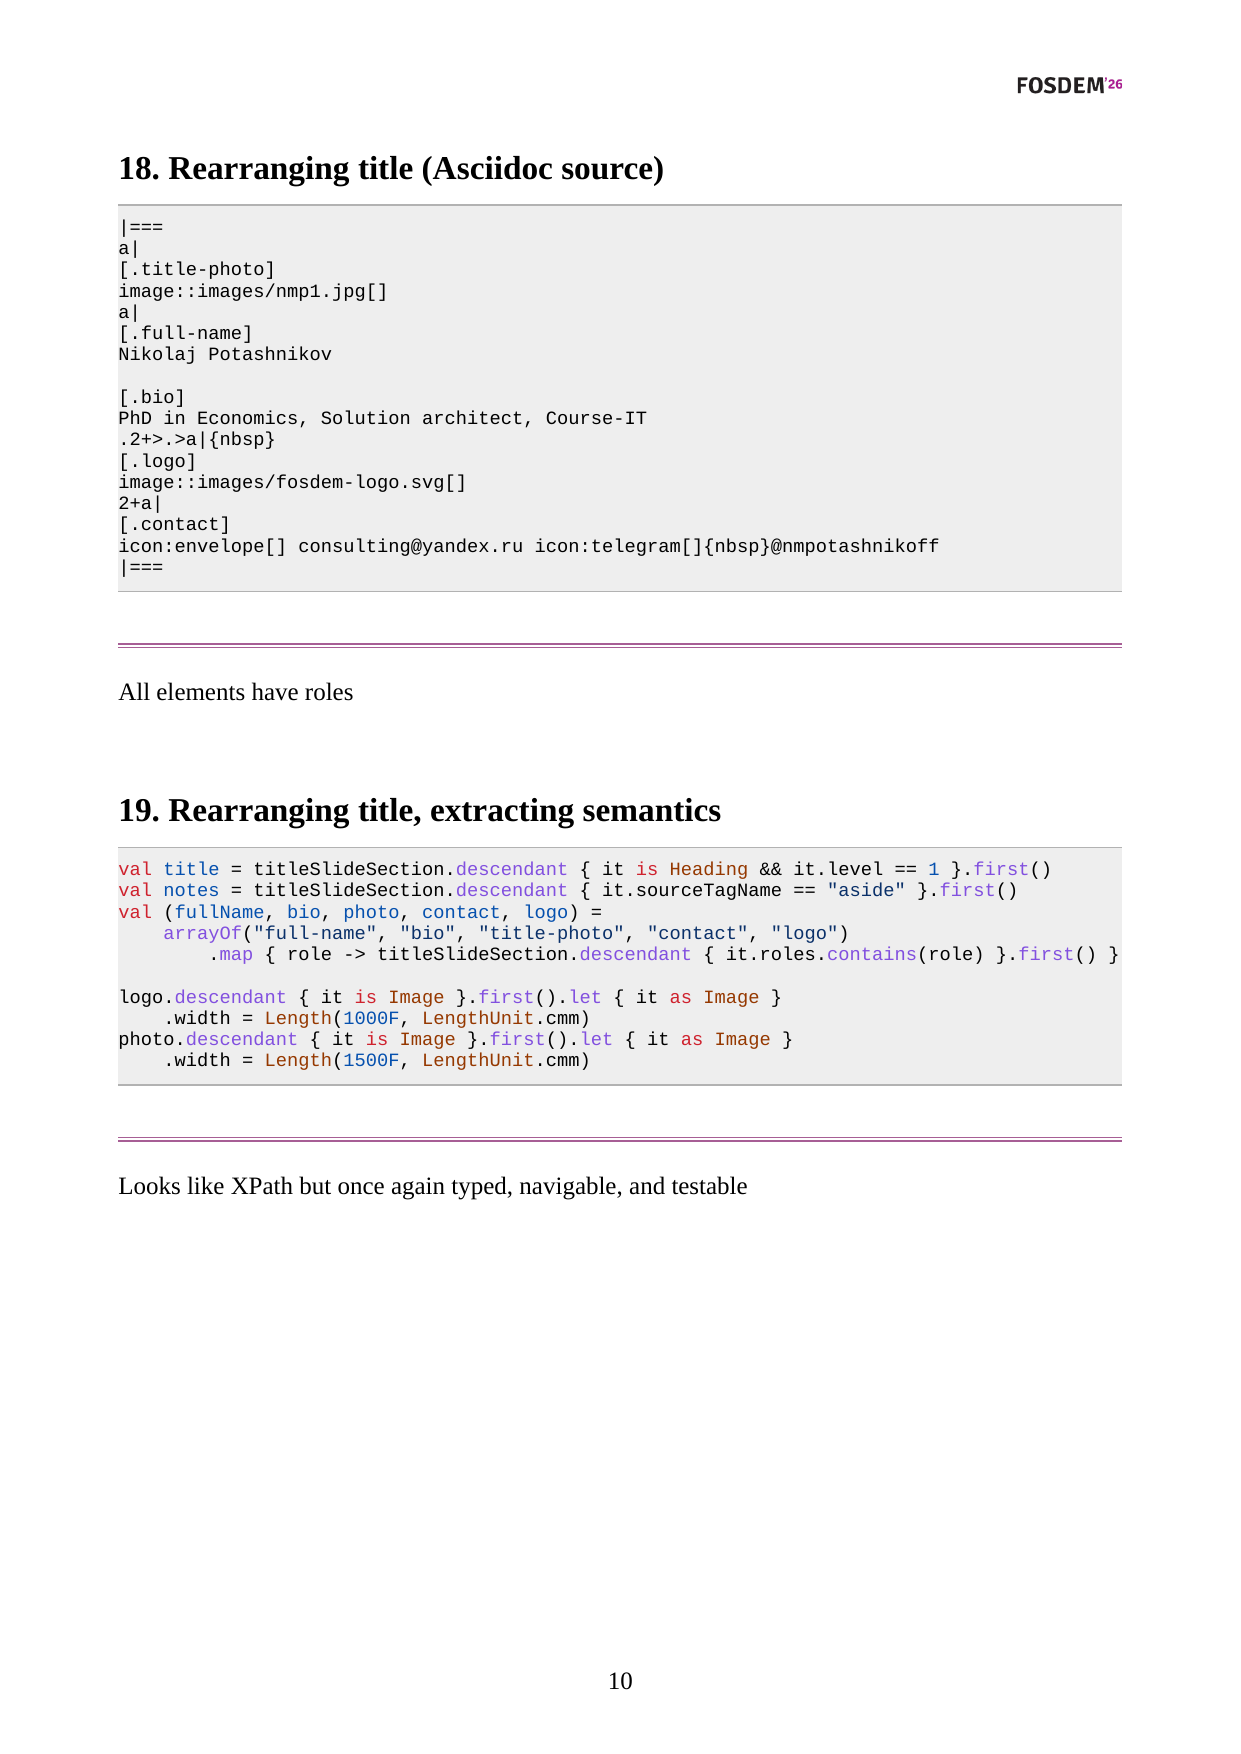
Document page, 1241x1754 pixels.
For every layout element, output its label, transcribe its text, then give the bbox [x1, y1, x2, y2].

text Looks like XPath but once again typed, navigable, and testable [118, 1171, 1122, 1200]
text val title = titleSlideSection.descendant { it is Heading && it.level == 1 }.first() val notes = titleSlideSection.descendant { it.sourceTagName == "aside" }.first() val (fullName, bio, photo, contact, logo) = arrayOf("full-name", "bio", "title-photo", "contact", "logo") .map { role -> titleSlideSection.descendant { it.roles.contains(role) }.first() } logo.descendant { it is Image }.first().let { it as Image } .width = Length(1000F, LengthUnit.cmm) photo.descendant { it is Image }.first().let { it as Image } .width = Length(1500F, LengthUnit.cmm) [118, 848, 1122, 1084]
picture [1017, 76, 1123, 94]
text All elements have roles [118, 677, 1122, 706]
subtitle 18. Rearranging title (Asciidoc source) [118, 148, 1122, 187]
text |=== a| [.title-photo] image::images/nmp1.jpg[] a| [.full-name] Nikolaj Potashnikov [.bio] PhD in Economics, Solution architect, Course-IT .2+>.>a|{nbsp} [.logo] image::images/fosdem-logo.svg[] 2+a| [.contact] icon:envelope[] consulting@yandex.ru icon:telegram[]{nbsp}@nmpotashnikoff |=== [118, 206, 1122, 591]
subtitle 19. Rearranging title, extracting semantics [118, 791, 1122, 829]
